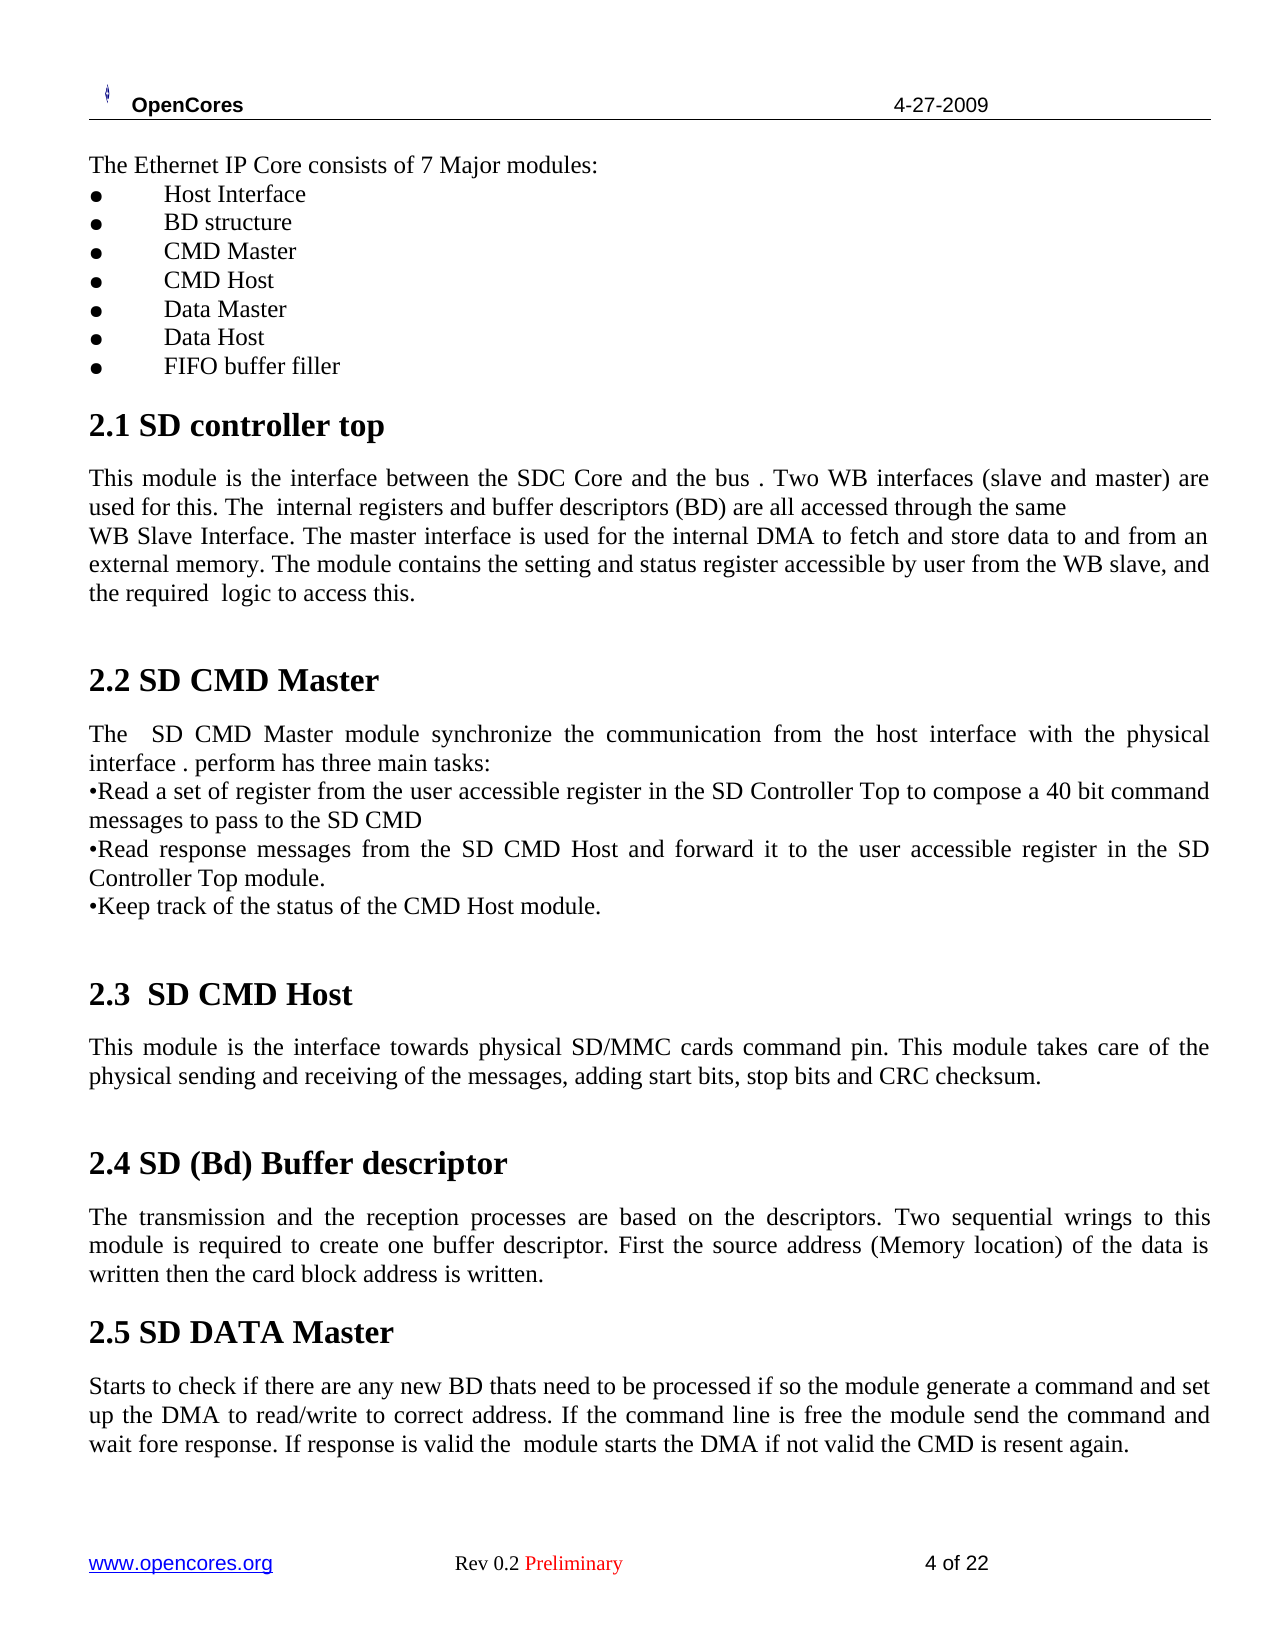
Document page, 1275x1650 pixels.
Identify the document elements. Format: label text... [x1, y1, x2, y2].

subtitle 2.3 SD CMD Host [89, 974, 1211, 1012]
text The Ethernet IP Core consists of 7 Major modules: [89, 150, 1211, 179]
list Data Host [89, 322, 1211, 351]
list BD structure [89, 207, 1211, 236]
subtitle 2.1 SD controller top [89, 405, 1211, 443]
list FIFO buffer filler [89, 351, 1211, 380]
text WB Slave Interface. The master interface is used for the internal DMA to fetch and store data to and from an external memory. The module contains the setting and status register accessible by user from the WB slave, and the required logic to access this. [89, 521, 1211, 607]
text The SD CMD Master module synchronize the communication from the host interface with the physical interface . perform has three main tasks: [89, 719, 1211, 776]
subtitle 2.2 SD CMD Master [89, 661, 1211, 699]
list Host Interface [89, 179, 1211, 207]
subtitle 2.4 SD (Bd) Buffer descriptor [89, 1143, 1211, 1182]
text •Keep track of the status of the CMD Host module. [89, 891, 1211, 920]
text Starts to check if there are any new BD thats need to be processed if so the module generate a command and set up the DMA to read/write to correct address. If the command line is free the module send the command and wait fore response. If response is valid the module starts the DMA if not valid the CMD is resent again. [89, 1371, 1211, 1457]
text This module is the interface between the SDC Core and the bus . Two WB interfaces (slave and master) are used for this. The internal registers and buffer descriptors (BD) are all accessed through the same [89, 463, 1211, 521]
subtitle 2.5 SD DATA Master [89, 1313, 1211, 1351]
text This module is the interface towards physical SD/MMC cards command pin. This module takes care of the physical sending and receiving of the messages, adding start bits, stop bits and CRC checksum. [89, 1032, 1211, 1090]
text •Read a set of register from the user accessible register in the SD Controller Top to compose a 40 bit command messages to pass to the SD CMD [89, 776, 1211, 834]
list Data Master [89, 294, 1211, 322]
text The transmission and the reception processes are based on the descriptors. Two sequential wrings to this module is required to create one buffer descriptor. First the source address (Memory location) of the data is written then the card block address is written. [89, 1202, 1211, 1288]
list CMD Host [89, 265, 1211, 294]
text •Read response messages from the SD CMD Host and forward it to the user accessible register in the SD Controller Top module. [89, 834, 1211, 891]
list CMD Master [89, 236, 1211, 265]
